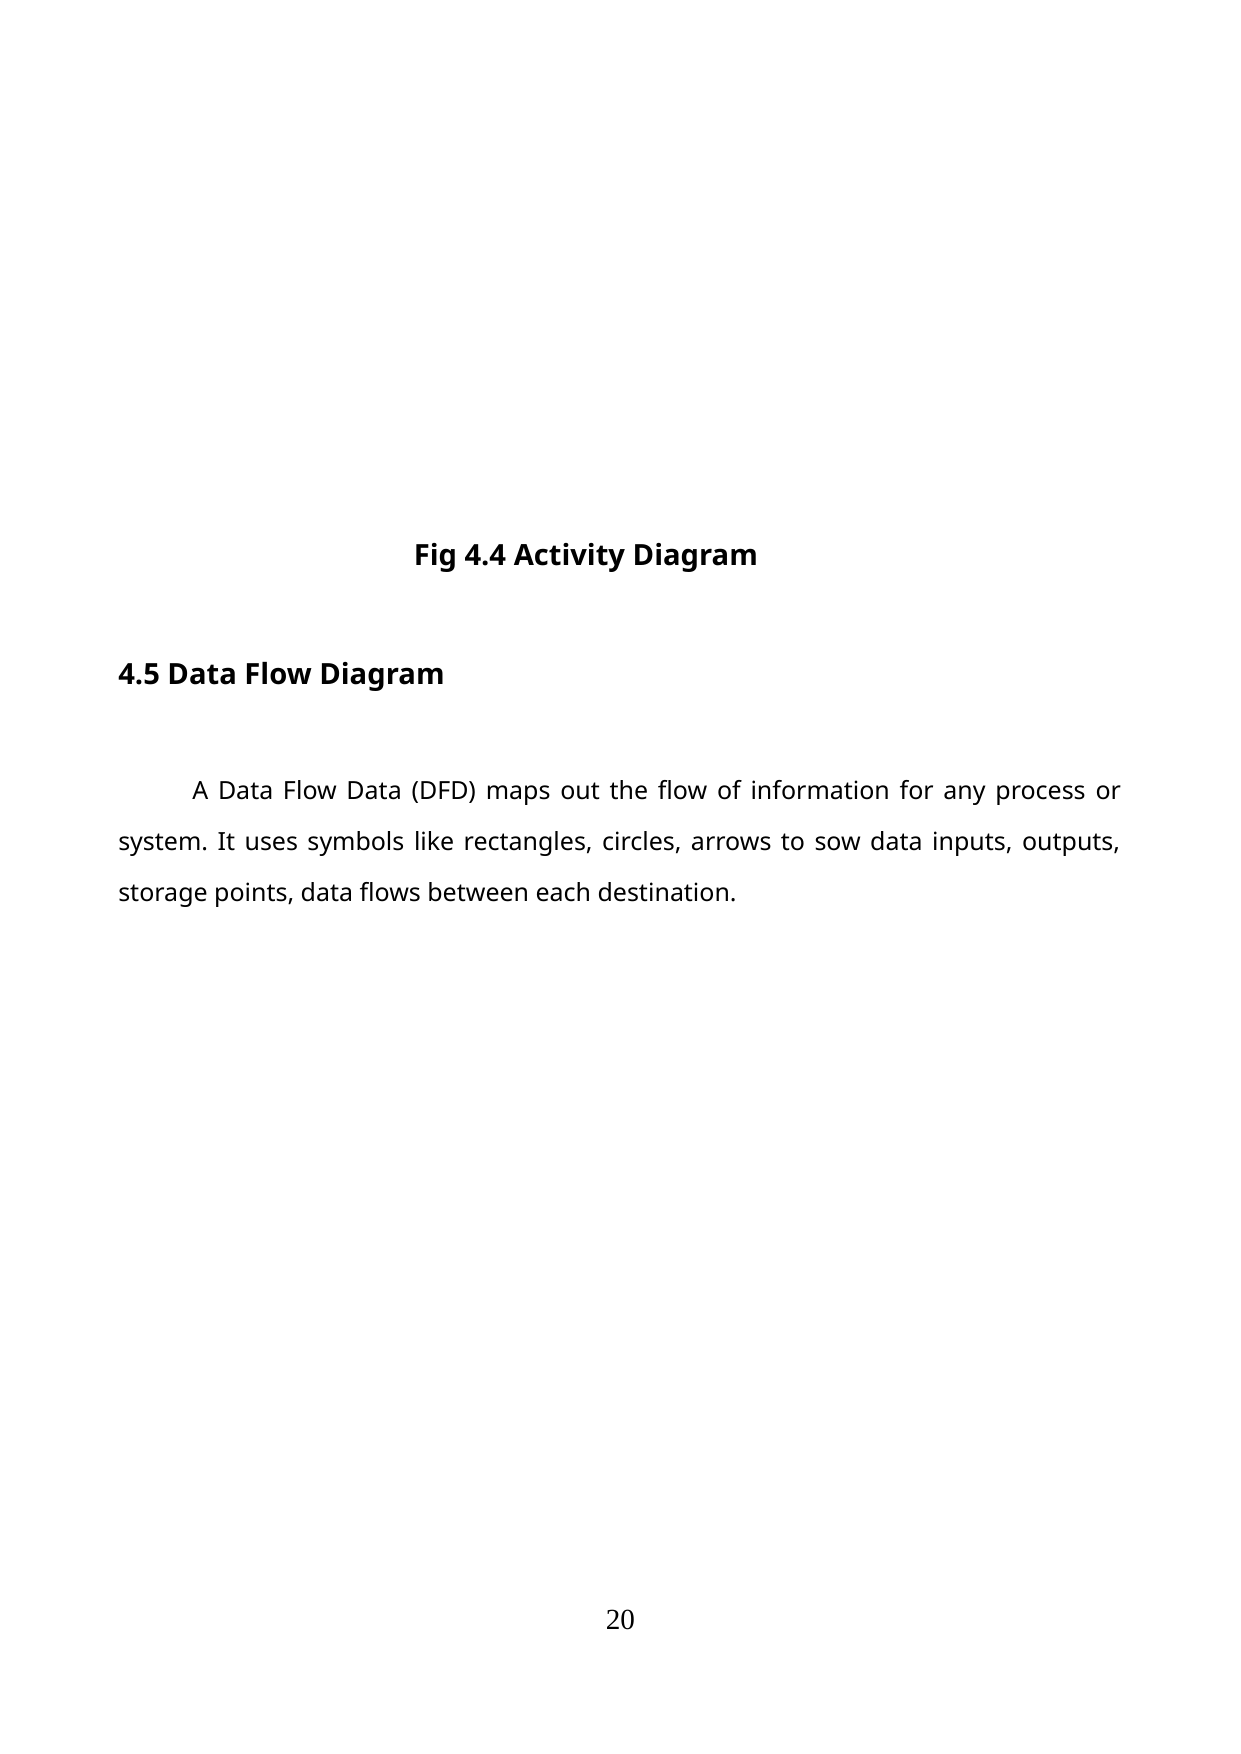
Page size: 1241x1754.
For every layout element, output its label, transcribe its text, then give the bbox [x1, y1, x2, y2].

text 4.5 Data Flow Diagram [118, 653, 1122, 693]
text Fig 4.4 Activity Diagram [118, 534, 1122, 574]
text A Data Flow Data (DFD) maps out the flow of information for any process or system. It uses symbols like rectangles, circles, arrows to sow data inputs, outputs, storage points, data flows between each destination. [118, 772, 1122, 908]
